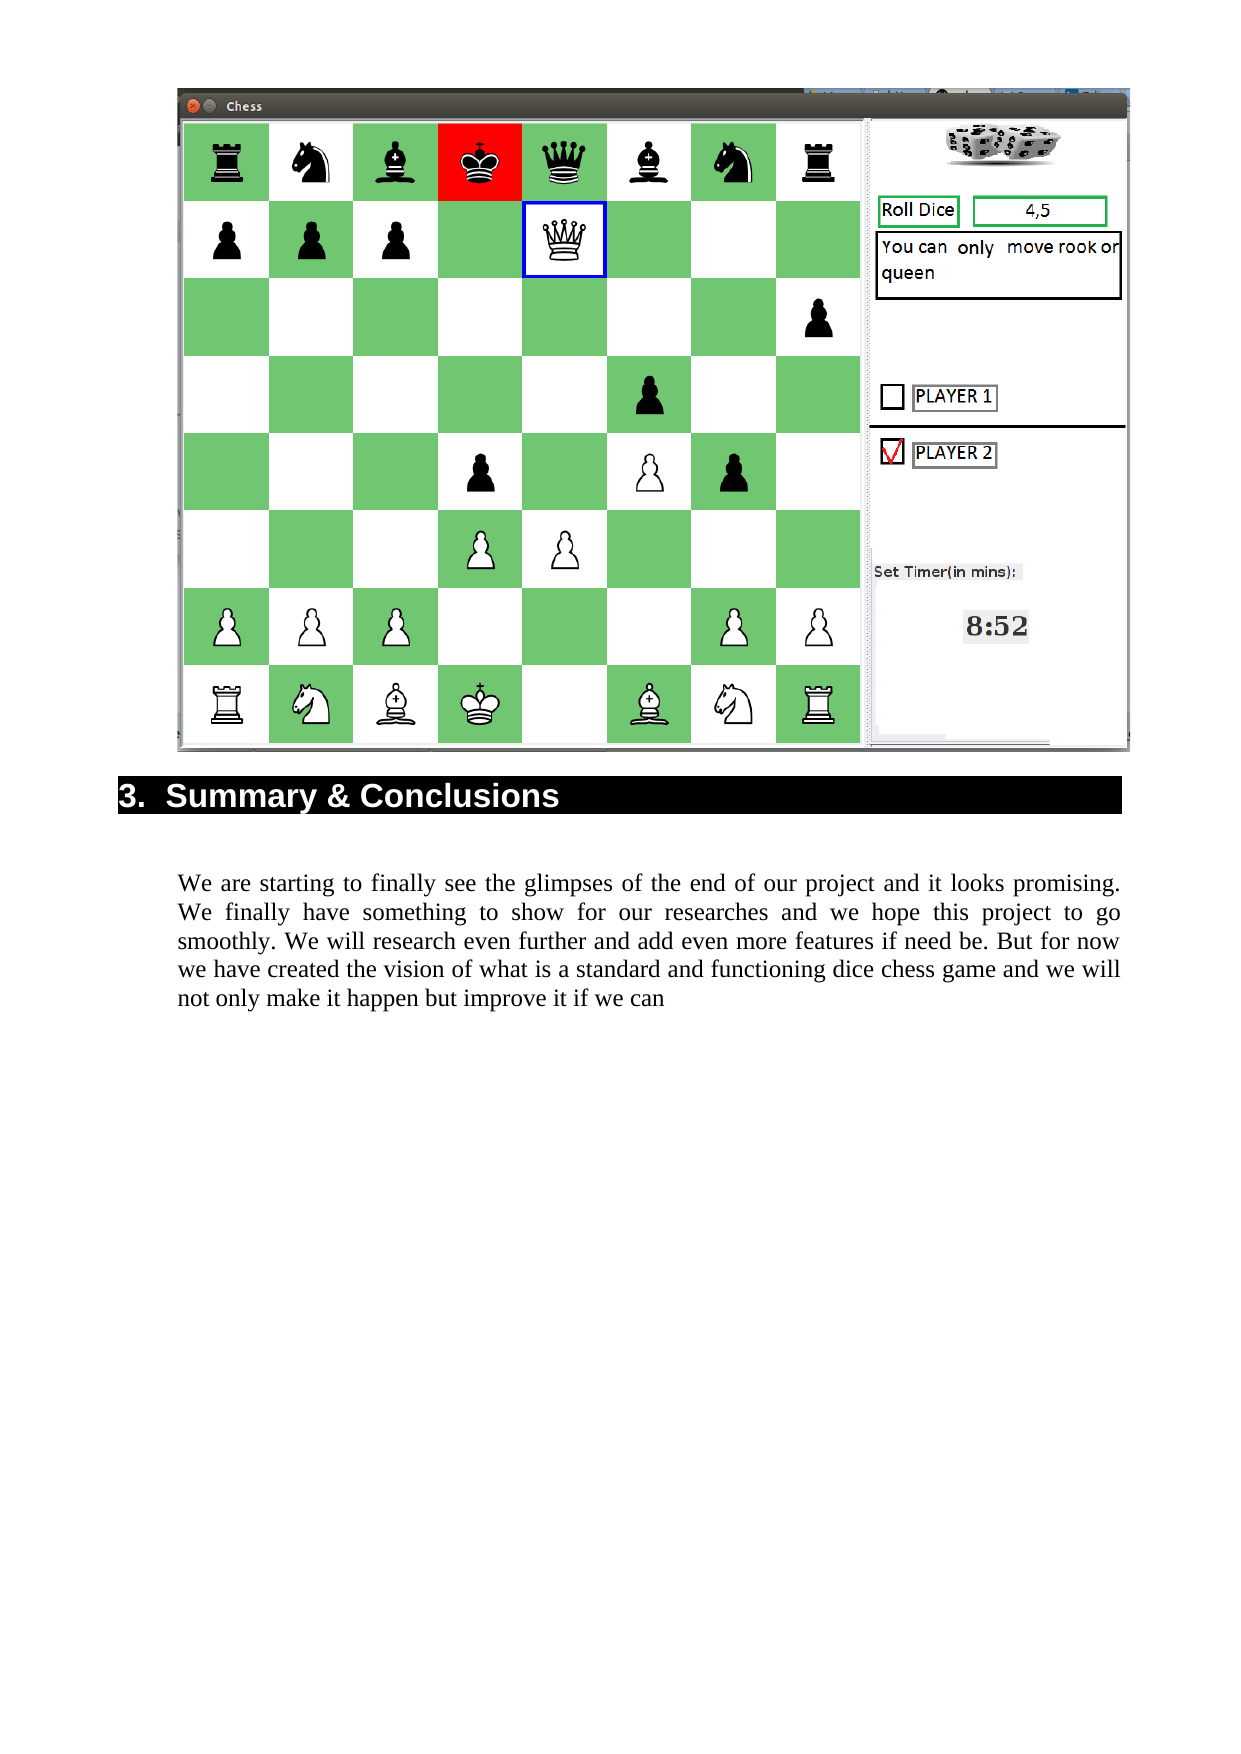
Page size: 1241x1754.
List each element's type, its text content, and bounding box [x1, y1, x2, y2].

picture [177, 88, 1131, 752]
subtitle Summary & Conclusions [118, 776, 1122, 814]
text We are starting to finally see the glimpses of the end of our project and it looks promising. We finally have something to show for our researches and we hope this project to go smoothly. We will research even further and add even more features if need be. But for now we have created the vision of what is a standard and functioning dice chess game and we will not only make it happen but improve it if we can [177, 868, 1122, 1012]
